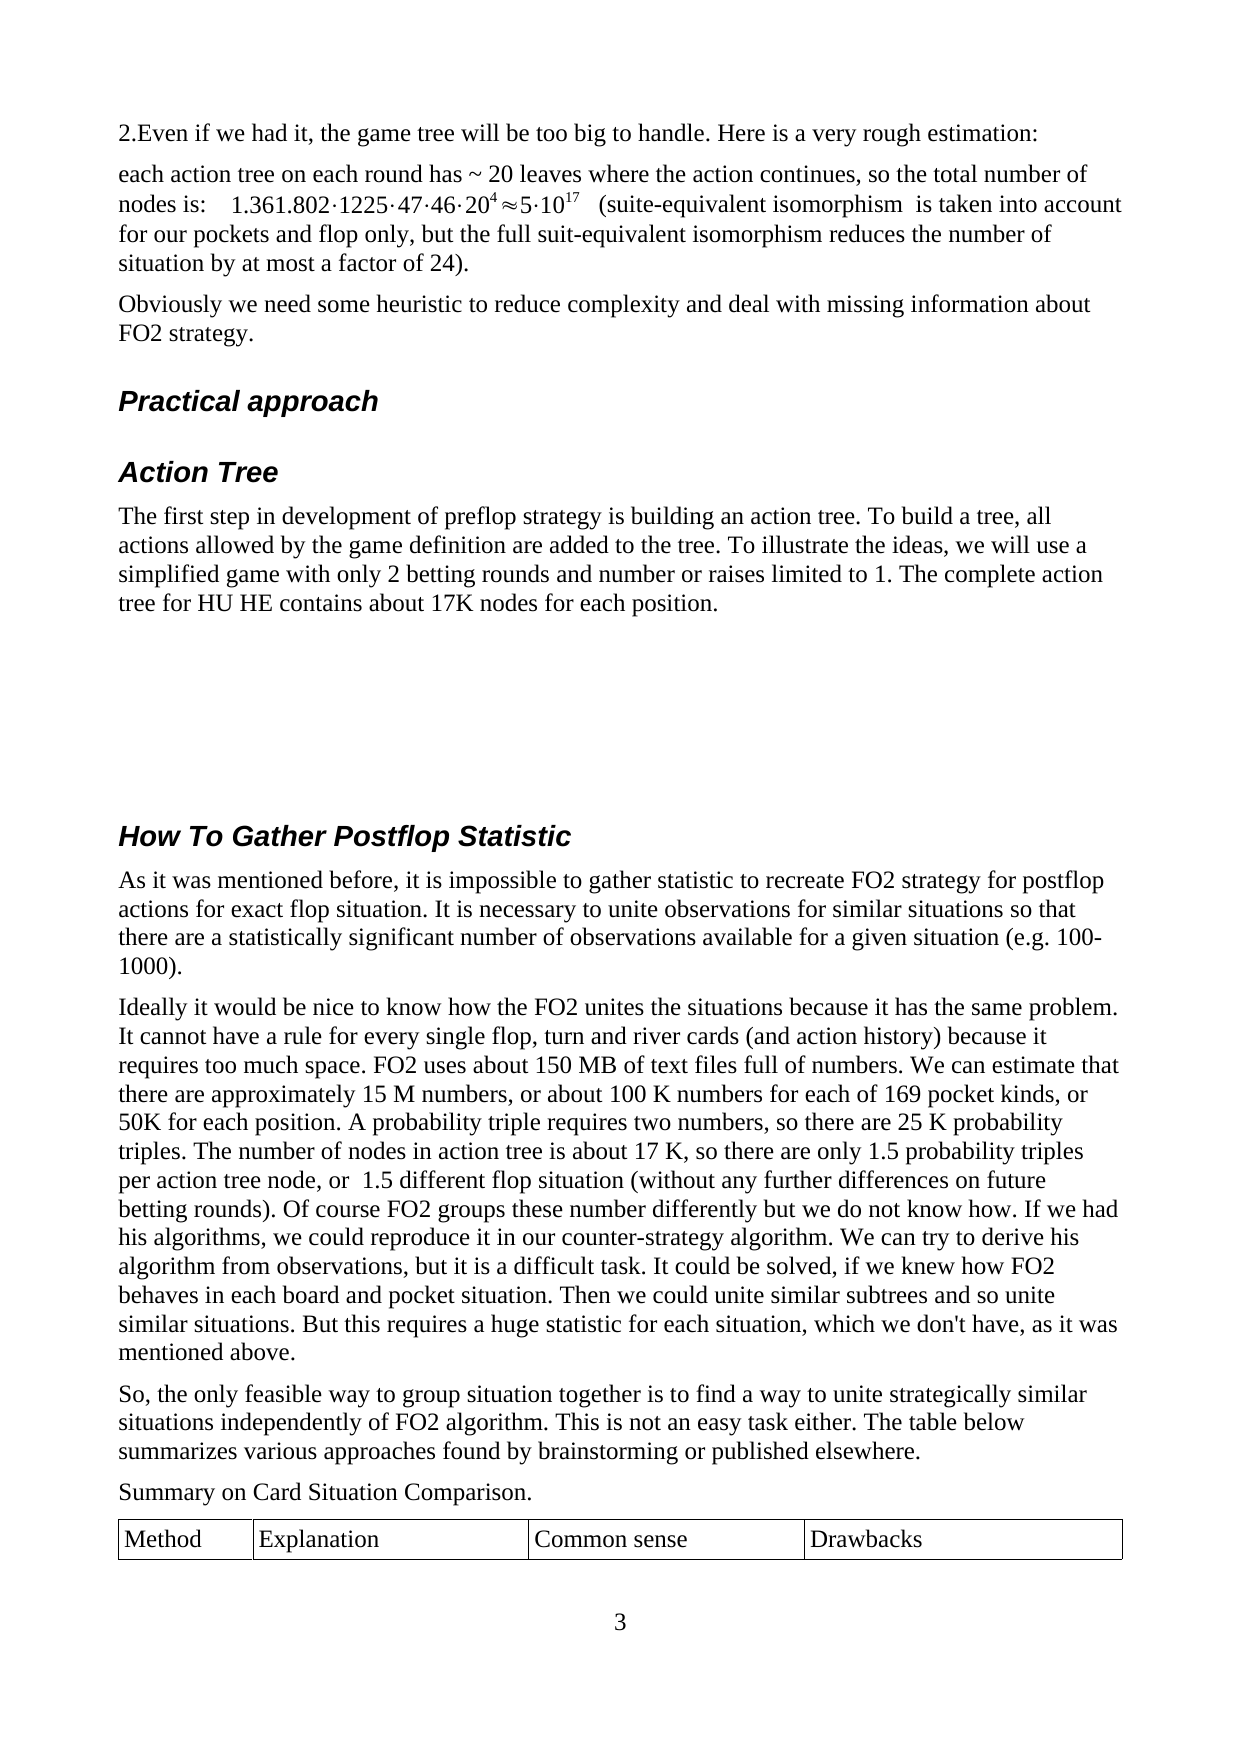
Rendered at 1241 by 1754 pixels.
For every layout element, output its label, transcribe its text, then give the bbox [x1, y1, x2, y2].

table_header Common sense [529, 1520, 804, 1559]
list Even if we had it, the game tree will be too big to handle. Here is a very rough estimation: [118, 118, 1122, 147]
subtitle How To Gather Postflop Statistic [118, 819, 1122, 852]
subtitle Practical approach [118, 384, 1122, 418]
table_header Drawbacks [805, 1520, 1122, 1559]
text As it was mentioned before, it is impossible to gather statistic to recreate FO2 strategy for postflop actions for exact flop situation. It is necessary to unite observations for similar situations so that there are a statistically significant number of observations available for a given situation (e.g. 100-1000). [118, 865, 1122, 980]
text Summary on Card Situation Comparison. [118, 1477, 1122, 1506]
list each action tree on each round has ~ 20 leaves where the action continues, so the total number of nodes is: (suite-equivalent isomorphism is taken into account for our pockets and flop only, but the full suit-equivalent isomorphism reduces the number of situation by at most a factor of 24). [118, 159, 1122, 277]
subtitle Action Tree [118, 455, 1122, 489]
table_header Method [119, 1520, 252, 1559]
text Obviously we need some heuristic to reduce complexity and deal with missing information about FO2 strategy. [118, 289, 1122, 347]
text The first step in development of preflop strategy is building an action tree. To build a tree, all actions allowed by the game definition are added to the tree. To illustrate the ideas, we will use a simplified game with only 2 betting rounds and number or raises limited to 1. The complete action tree for HU HE contains about 17K nodes for each position. [118, 501, 1122, 616]
text So, the only feasible way to group situation together is to find a way to unite strategically similar situations independently of FO2 algorithm. This is not an easy task either. The table below summarizes various approaches found by brainstorming or published elsewhere. [118, 1379, 1122, 1465]
text Ideally it would be nice to know how the FO2 unites the situations because it has the same problem. It cannot have a rule for every single flop, turn and river cards (and action history) because it requires too much space. FO2 uses about 150 MB of text files full of numbers. We can estimate that there are approximately 15 M numbers, or about 100 K numbers for each of 169 pocket kinds, or 50K for each position. A probability triple requires two numbers, so there are 25 K probability triples. The number of nodes in action tree is about 17 K, so there are only 1.5 probability triples per action tree node, or 1.5 different flop situation (without any further differences on future betting rounds). Of course FO2 groups these number differently but we do not know how. If we had his algorithms, we could reproduce it in our counter-strategy algorithm. We can try to derive his algorithm from observations, but it is a difficult task. It could be solved, if we knew how FO2 behaves in each board and pocket situation. Then we could unite similar subtrees and so unite similar situations. But this requires a huge statistic for each situation, which we don't have, as it was mentioned above. [118, 992, 1122, 1366]
table_header Explanation [254, 1520, 528, 1559]
